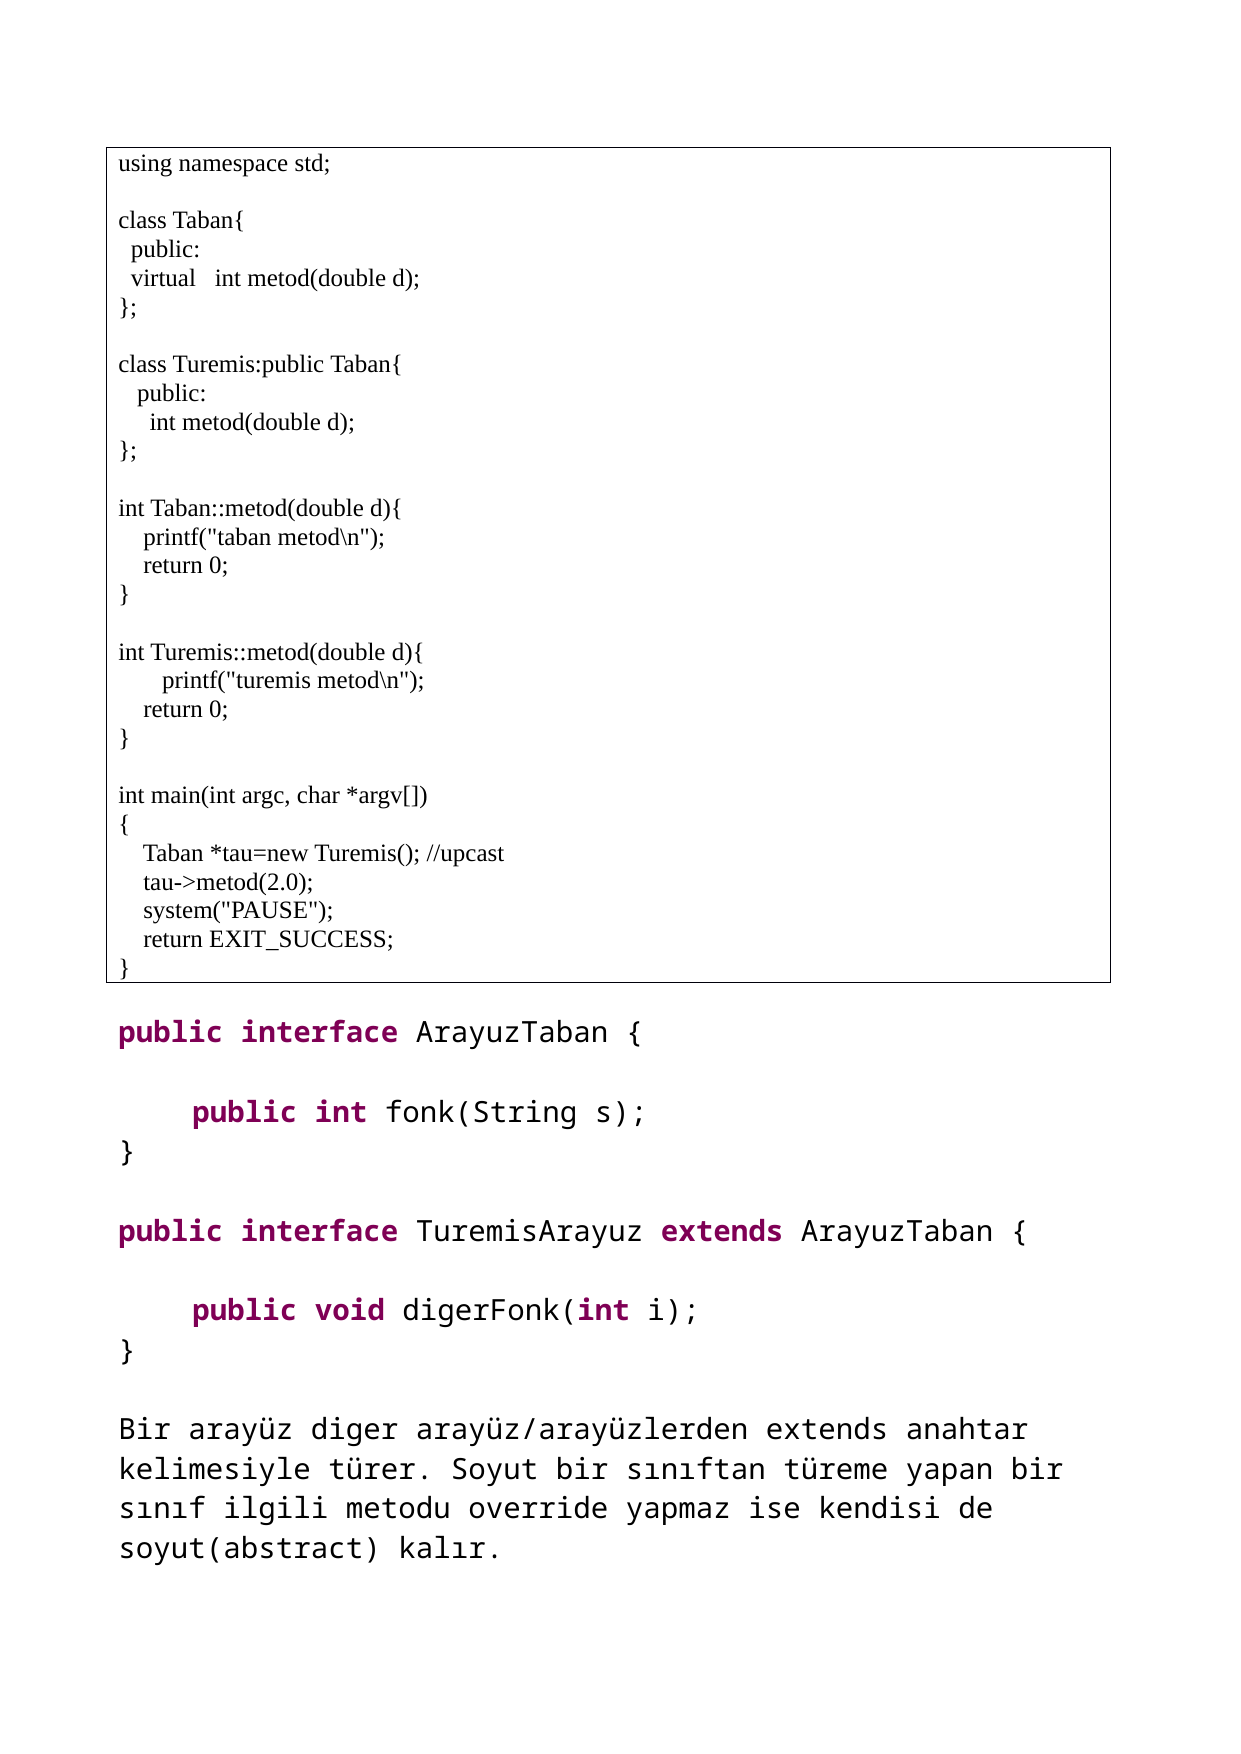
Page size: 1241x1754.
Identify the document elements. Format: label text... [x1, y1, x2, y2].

table_header using namespace std; class Taban{ public: virtual int metod(double d); }; class Turemis:public Taban{ public: int metod(double d); }; int Taban::metod(double d){ printf("taban metod\n"); return 0; } int Turemis::metod(double d){ printf("turemis metod\n"); return 0; } int main(int argc, char *argv[]) { Taban *tau=new Turemis(); //upcast tau->metod(2.0); system("PAUSE"); return EXIT_SUCCESS; } [107, 148, 1110, 982]
text Bir arayüz diger arayüz/arayüzlerden extends anahtar kelimesiyle türer. Soyut bir sınıftan türeme yapan bir sınıf ilgili metodu override yapmaz ise kendisi de soyut(abstract) kalır. [118, 1408, 1122, 1567]
text public void digerFonk(int i); [118, 1289, 1122, 1329]
text public interface ArayuzTaban { [118, 1011, 1122, 1051]
text } [118, 1329, 1122, 1369]
text public interface TuremisArayuz extends ArayuzTaban { [118, 1210, 1122, 1249]
text } [118, 1131, 1122, 1170]
text public int fonk(String s); [118, 1091, 1122, 1131]
